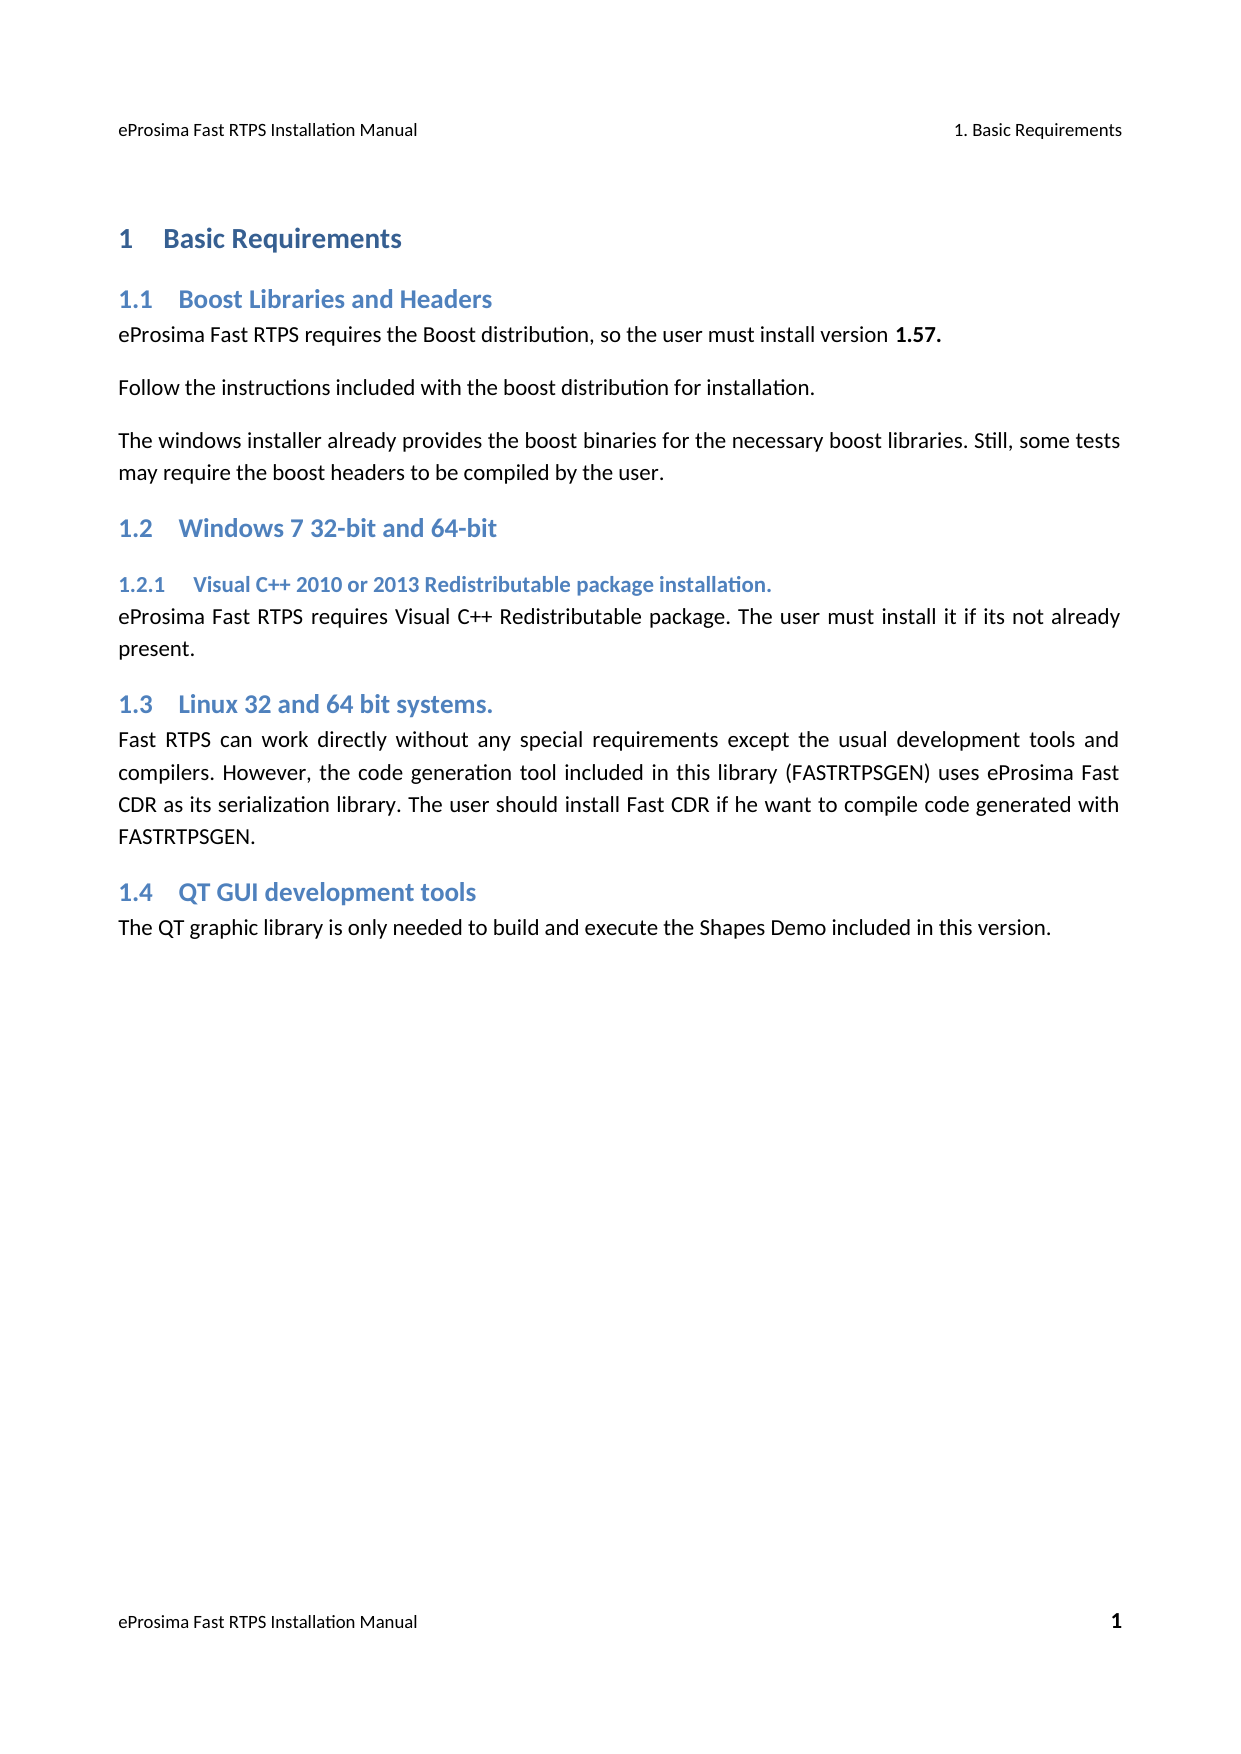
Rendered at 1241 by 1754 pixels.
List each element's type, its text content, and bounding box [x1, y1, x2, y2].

text eProsima Fast RTPS requires the Boost distribution, so the user must install version 1.57. [118, 320, 1122, 348]
subtitle Linux 32 and 64 bit systems. [118, 688, 1122, 721]
subtitle Boost Libraries and Headers [118, 282, 1122, 315]
text Fast RTPS can work directly without any special requirements except the usual development tools and compilers. However, the code generation tool included in this library (FASTRTPSGEN) uses eProsima Fast CDR as its serialization library. The user should install Fast CDR if he want to compile code generated with FASTRTPSGEN. [118, 726, 1122, 850]
text Follow the instructions included with the boost distribution for installation. [118, 373, 1122, 401]
subtitle QT GUI development tools [118, 875, 1122, 908]
text eProsima Fast RTPS requires Visual C++ Redistributable package. The user must install it if its not already present. [118, 602, 1122, 663]
subtitle Windows 7 32-bit and 64-bit [118, 511, 1122, 544]
subtitle Visual C++ 2010 or 2013 Redistributable package installation. [118, 570, 1122, 598]
text The QT graphic library is only needed to build and execute the Shapes Demo included in this version. [118, 913, 1122, 941]
subtitle Basic Requirements [118, 221, 1122, 256]
text The windows installer already provides the boost binaries for the necessary boost libraries. Still, some tests may require the boost headers to be compiled by the user. [118, 426, 1122, 486]
